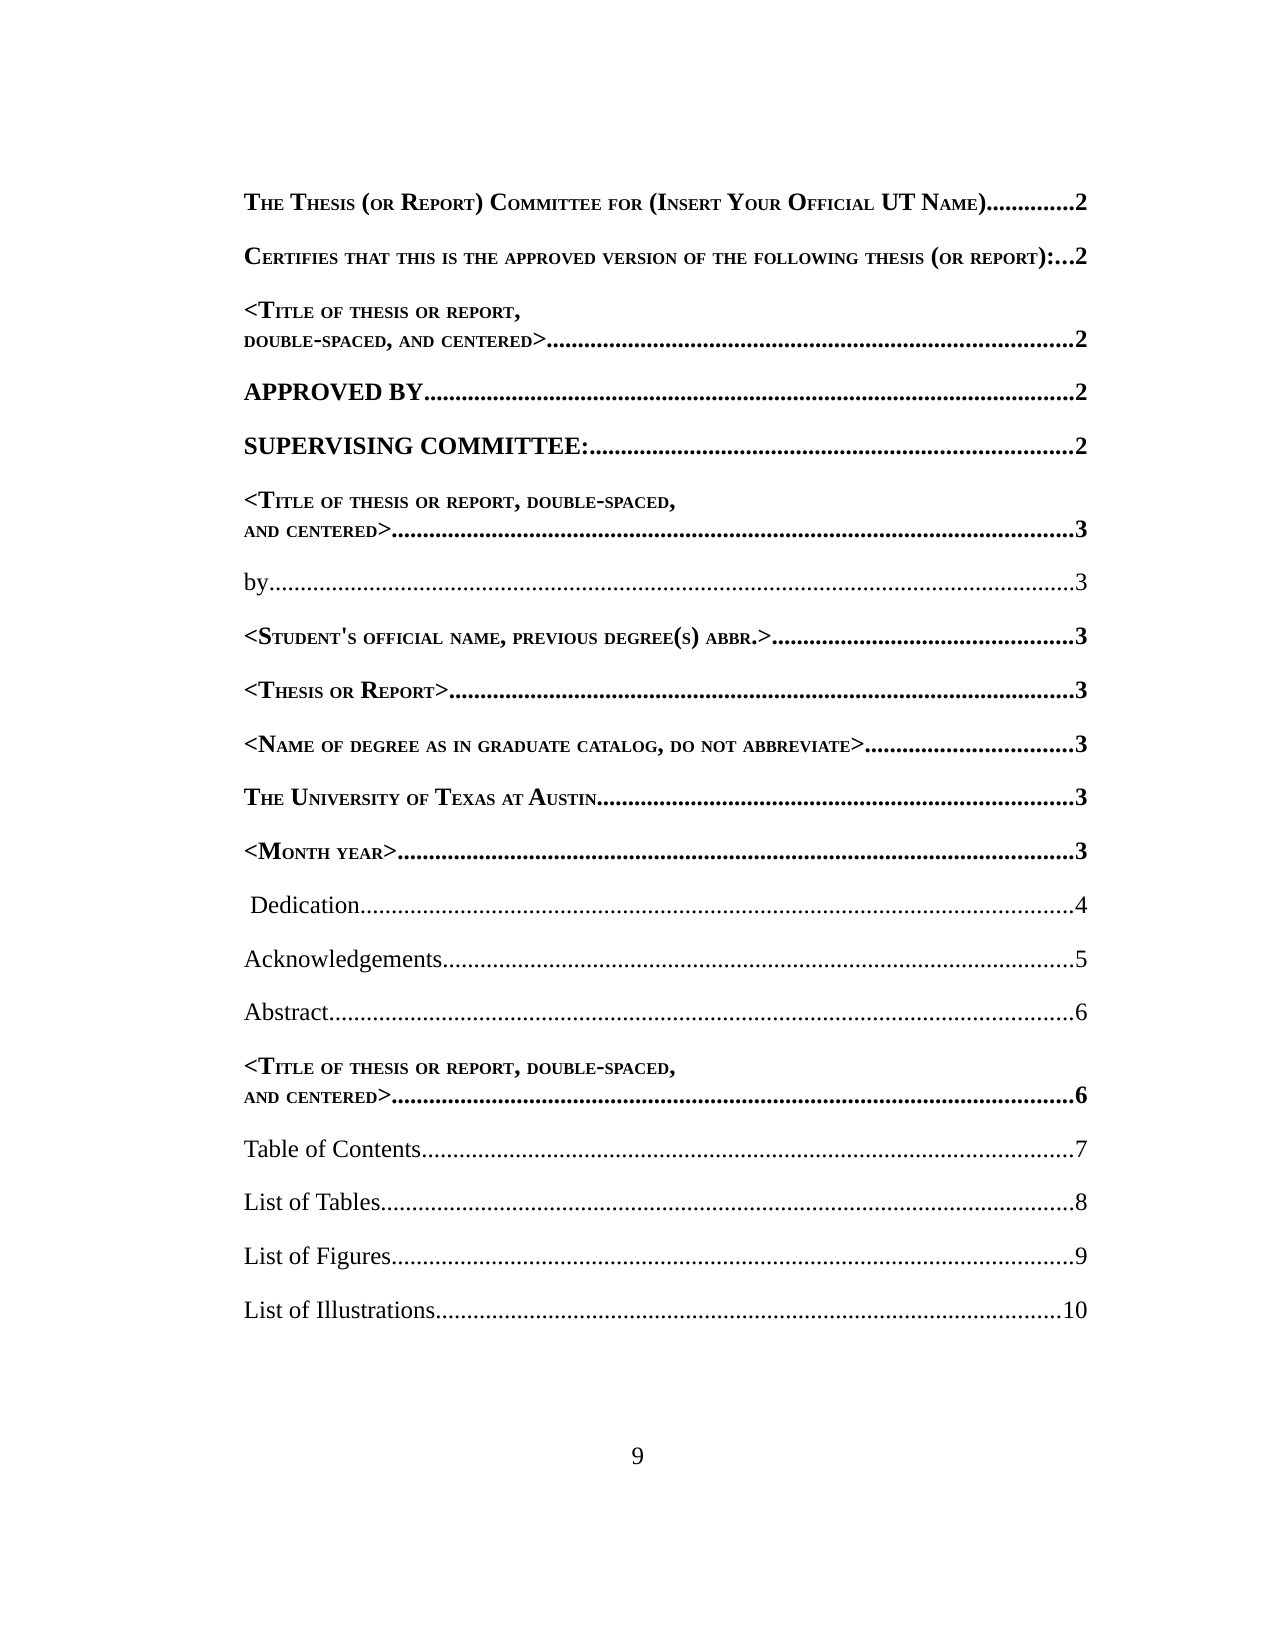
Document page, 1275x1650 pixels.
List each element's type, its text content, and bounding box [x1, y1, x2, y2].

text The University of Texas at Austin 3 [244, 782, 1087, 811]
text Acknowledgements 5 [244, 944, 1087, 972]
text List of Tables 8 [244, 1187, 1087, 1216]
text by 3 [244, 567, 1087, 596]
text Table of Contents 7 [244, 1134, 1087, 1162]
text SUPERVISING COMMITTEE: 2 [244, 431, 1087, 460]
text Certifies that this is the approved version of the following thesis (or report): 2 [244, 241, 1087, 270]
text List of Illustrations 10 [244, 1295, 1087, 1324]
text Dedication 4 [244, 890, 1087, 919]
text <Title of thesis or report, double-spaced, and centered> 6 [244, 1051, 1087, 1109]
text <Name of degree as in graduate catalog, do not abbreviate> 3 [244, 729, 1087, 757]
text <Title of thesis or report, double-spaced, and centered> 2 [244, 295, 1087, 352]
text <Thesis or Report> 3 [244, 675, 1087, 704]
text Abstract 6 [244, 997, 1087, 1026]
text List of Figures 9 [244, 1241, 1087, 1270]
text <Title of thesis or report, double-spaced, and centered> 3 [244, 485, 1087, 542]
text APPROVED BY 2 [244, 377, 1087, 406]
text The Thesis (or Report) Committee for (Insert Your Official UT Name) 2 [244, 187, 1087, 216]
text <Student's official name, previous degree(s) abbr.> 3 [244, 621, 1087, 650]
text <Month year> 3 [244, 836, 1087, 865]
